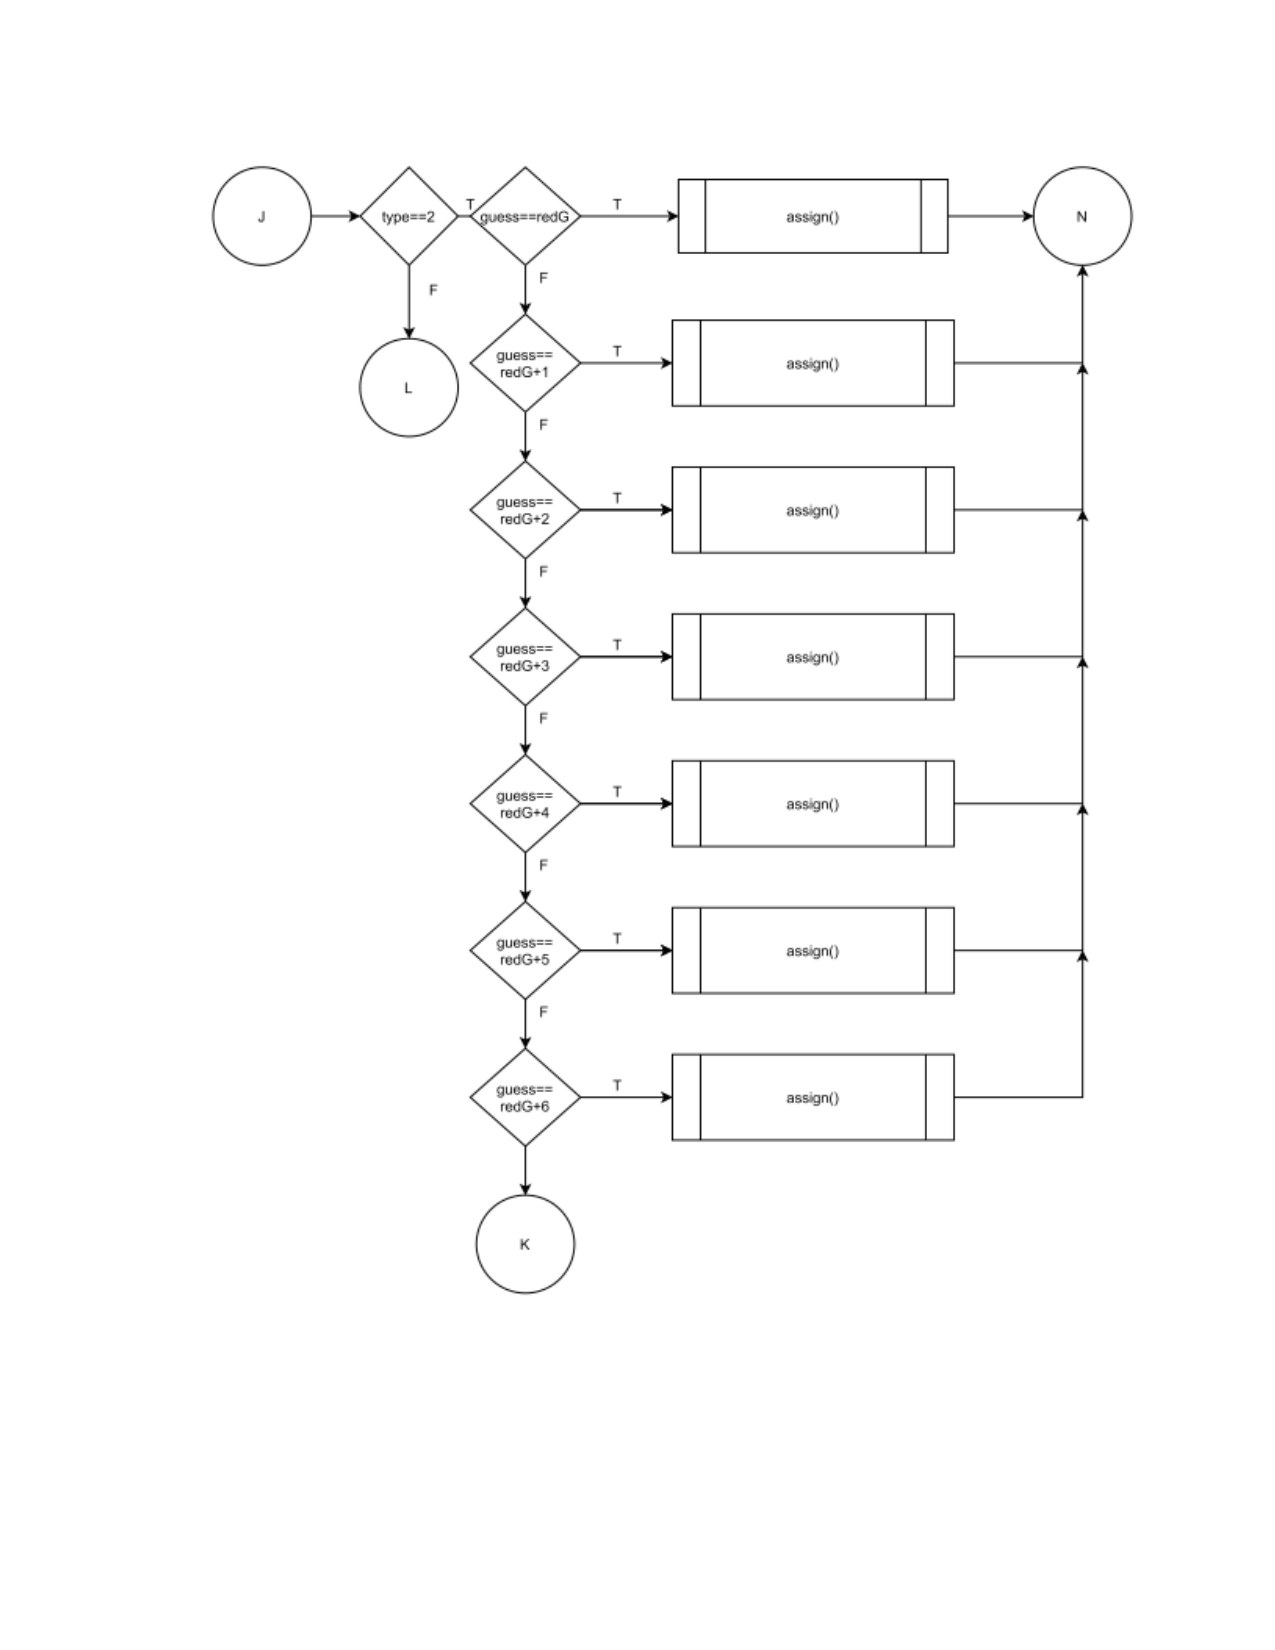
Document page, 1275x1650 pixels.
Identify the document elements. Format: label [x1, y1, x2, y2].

picture [118, 118, 1157, 1461]
